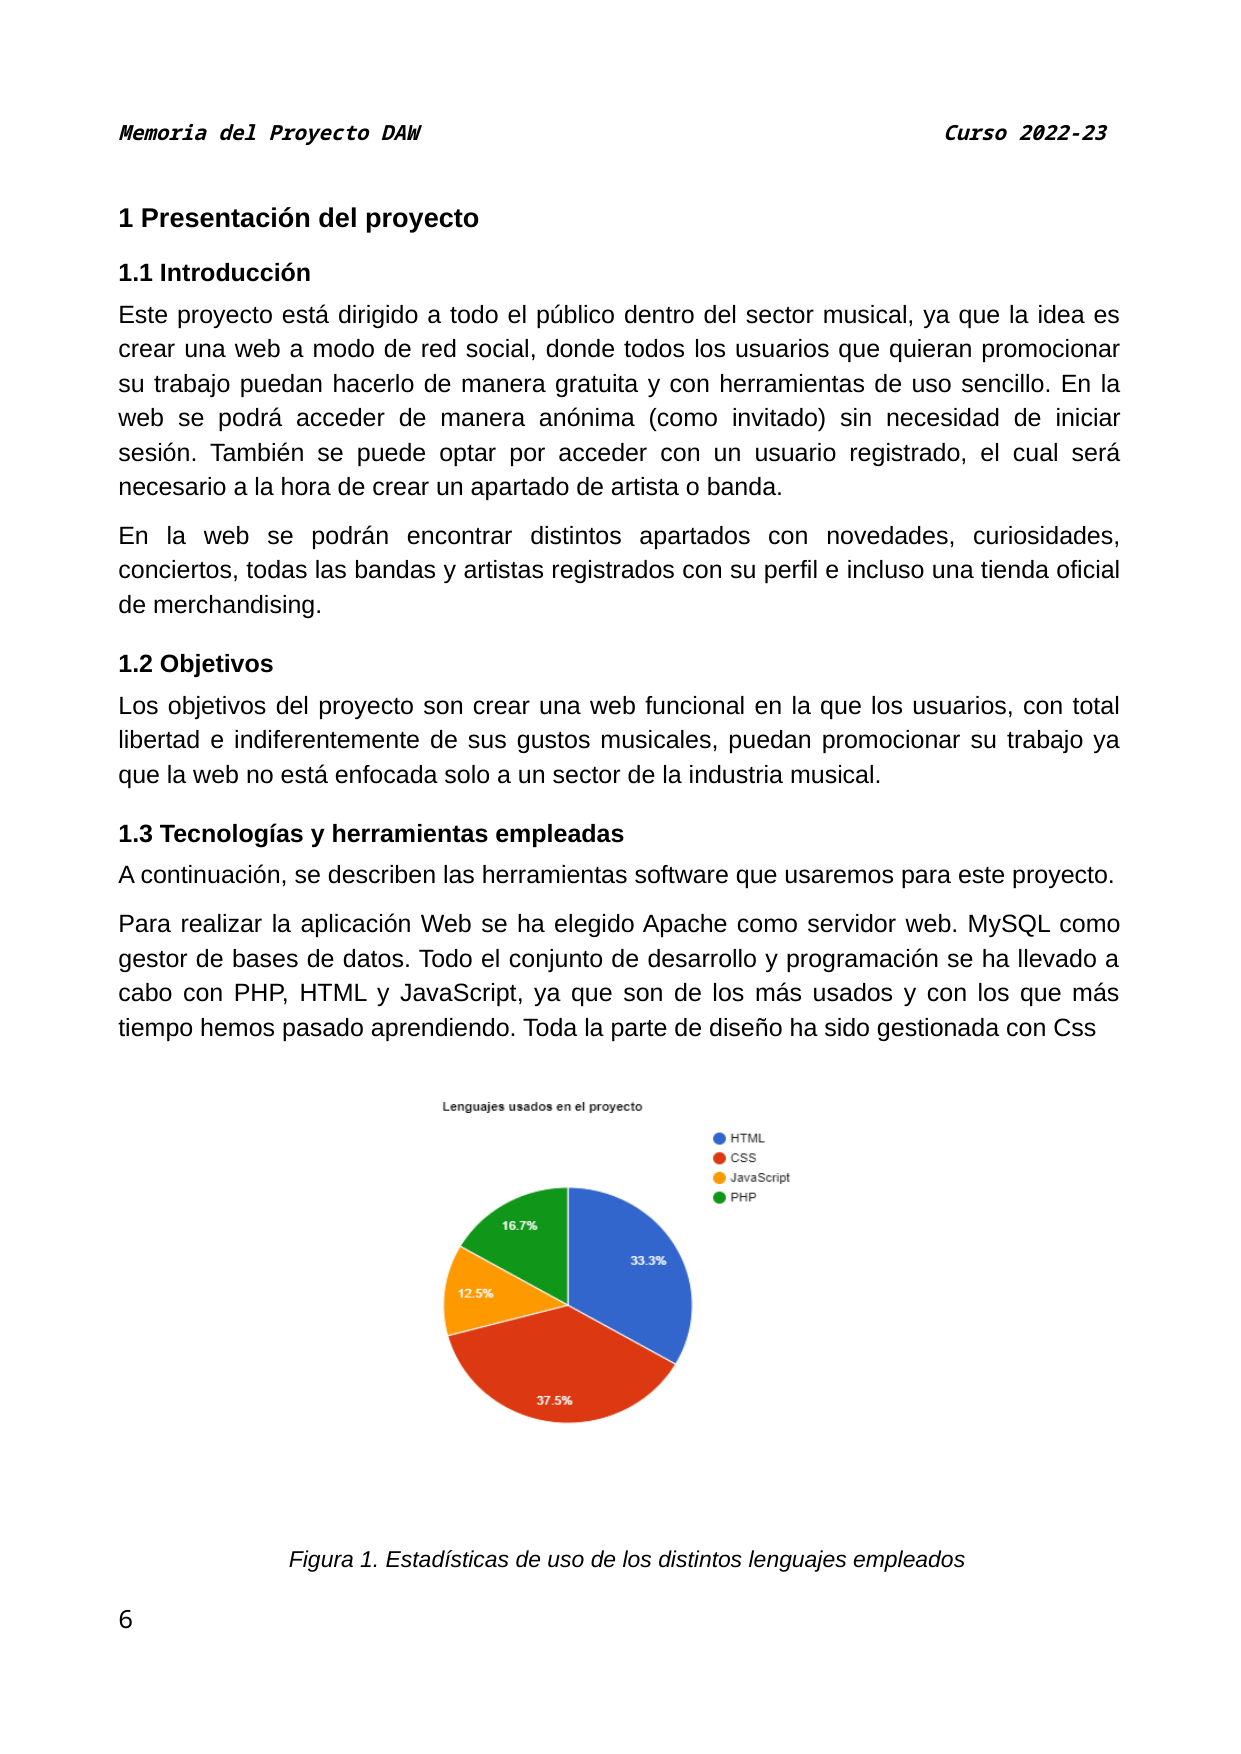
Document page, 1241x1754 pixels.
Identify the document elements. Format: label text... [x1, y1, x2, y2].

text En la web se podrán encontrar distintos apartados con novedades, curiosidades, conciertos, todas las bandas y artistas registrados con su perfil e incluso una tienda oficial de merchandising. [118, 521, 1122, 619]
text Los objetivos del proyecto son crear una web funcional en la que los usuarios, con total libertad e indiferentemente de sus gustos musicales, puedan promocionar su trabajo ya que la web no está enfocada solo a un sector de la industria musical. [118, 691, 1122, 788]
text A continuación, se describen las herramientas software que usaremos para este proyecto. [118, 860, 1122, 889]
picture [426, 1078, 847, 1478]
subtitle 1.3 Tecnologías y herramientas empleadas [118, 819, 1122, 848]
subtitle 1 Presentación del proyecto [118, 202, 1122, 233]
text Figura 1. Estadísticas de uso de los distintos lenguajes empleados [277, 1546, 978, 1572]
subtitle 1.1 Introducción [118, 258, 1122, 287]
text Para realizar la aplicación Web se ha elegido Apache como servidor web. MySQL como gestor de bases de datos. Todo el conjunto de desarrollo y programación se ha llevado a cabo con PHP, HTML y JavaScript, ya que son de los más usados y con los que más tiempo hemos pasado aprendiendo. Toda la parte de diseño ha sido gestionada con Css [118, 909, 1122, 1042]
text Este proyecto está dirigido a todo el público dentro del sector musical, ya que la idea es crear una web a modo de red social, donde todos los usuarios que quieran promocionar su trabajo puedan hacerlo de manera gratuita y con herramientas de uso sencillo. En la web se podrá acceder de manera anónima (como invitado) sin necesidad de iniciar sesión. También se puede optar por acceder con un usuario registrado, el cual será necesario a la hora de crear un apartado de artista o banda. [118, 299, 1122, 501]
subtitle 1.2 Objetivos [118, 649, 1122, 678]
